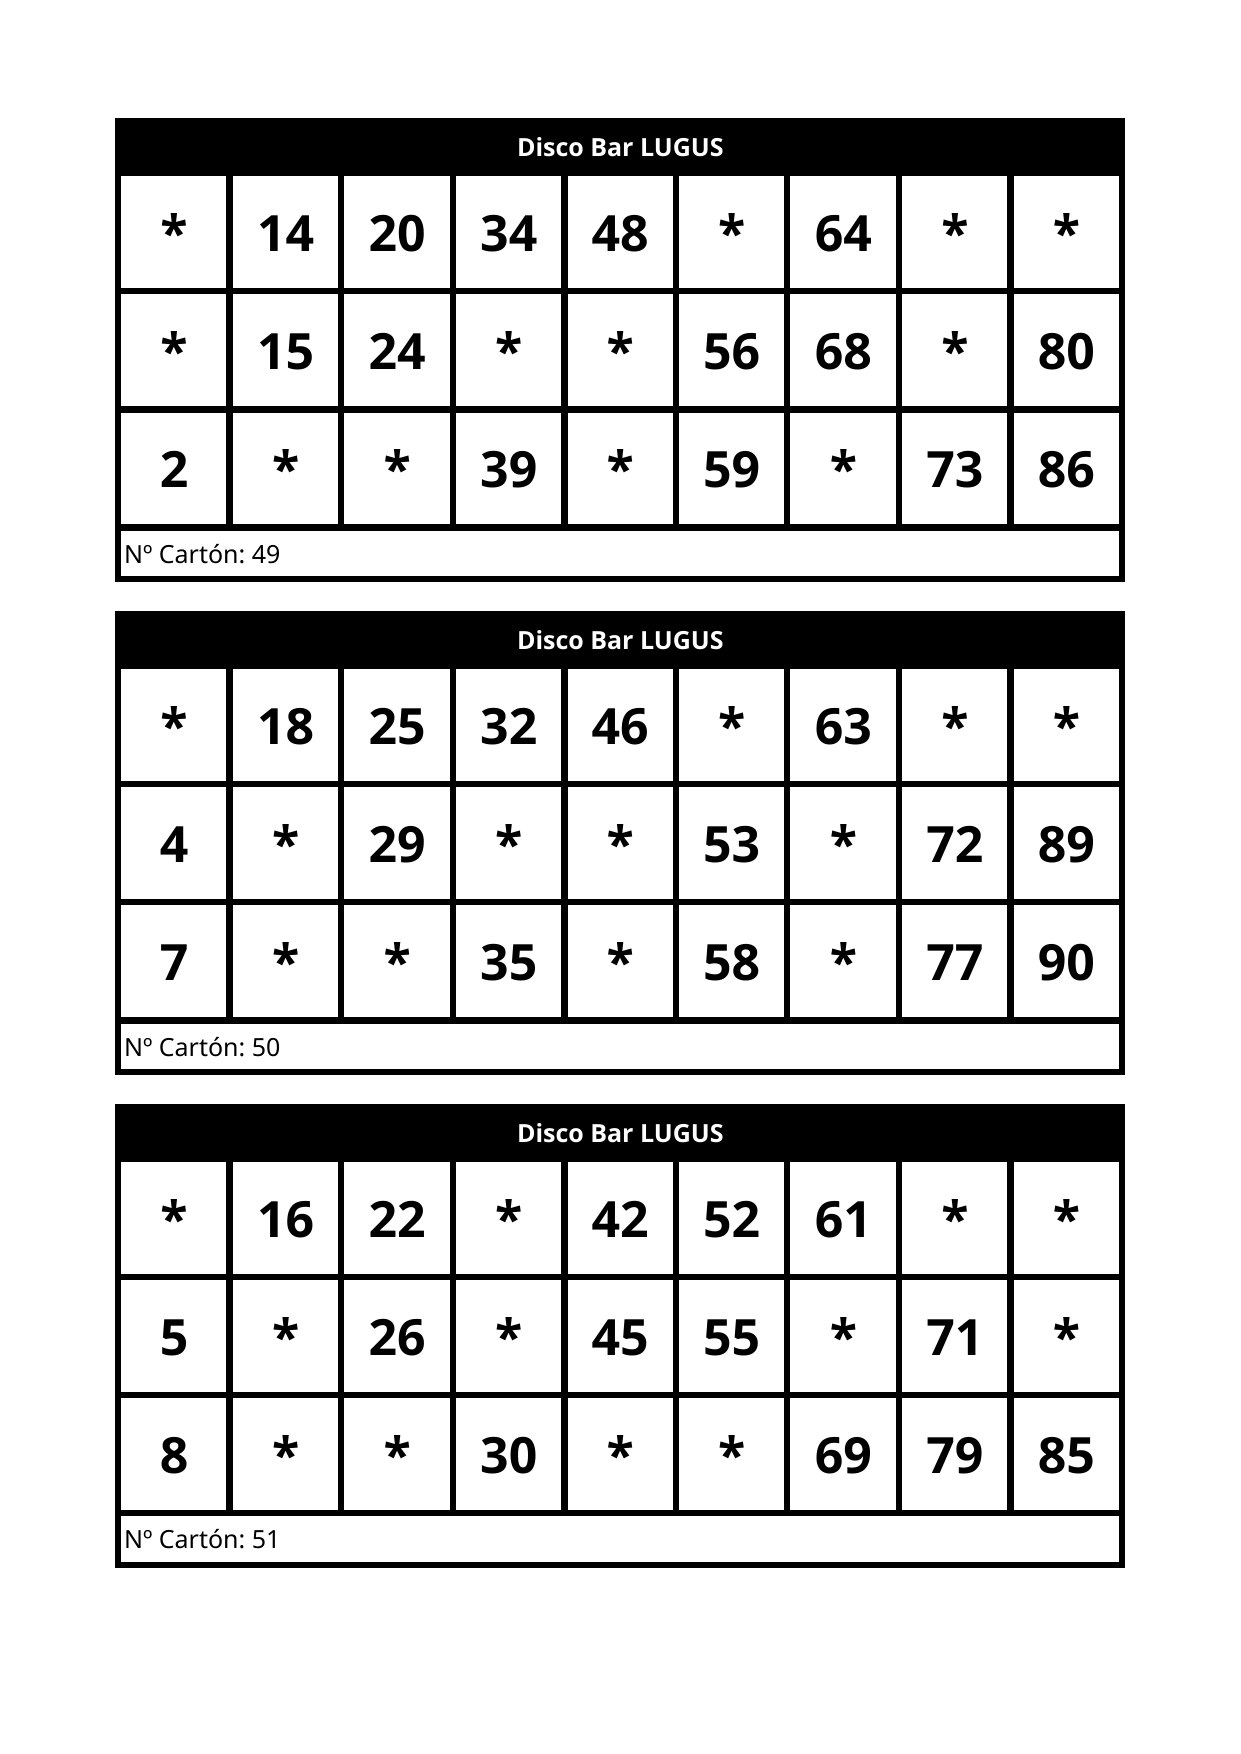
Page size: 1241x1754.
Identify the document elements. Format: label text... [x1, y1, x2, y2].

table_cell * [121, 1162, 226, 1274]
table_cell * [568, 1398, 673, 1510]
table_cell 79 [902, 1398, 1007, 1510]
table_cell 5 [121, 1280, 226, 1392]
table_cell * [1014, 669, 1119, 781]
table_cell 32 [456, 669, 561, 781]
table_cell * [568, 294, 673, 406]
table_cell * [456, 1162, 561, 1274]
table_cell 14 [233, 176, 338, 288]
table_cell 30 [456, 1398, 561, 1510]
table_cell * [233, 787, 338, 899]
table_header Disco Bar LUGUS [121, 124, 1119, 170]
table_cell * [1014, 1280, 1119, 1392]
table_cell * [568, 905, 673, 1017]
table_cell 53 [679, 787, 784, 899]
table_cell 61 [790, 1162, 896, 1274]
table_cell 86 [1014, 413, 1119, 524]
table_cell * [344, 1398, 450, 1510]
table_cell * [679, 669, 784, 781]
table_cell * [1014, 1162, 1119, 1274]
table_cell * [344, 905, 450, 1017]
table_cell 24 [344, 294, 450, 406]
table_cell 15 [233, 294, 338, 406]
table_cell 71 [902, 1280, 1007, 1392]
table_cell * [456, 787, 561, 899]
table_cell 64 [790, 176, 896, 288]
table_cell * [233, 905, 338, 1017]
table_cell 59 [679, 413, 784, 524]
table_cell 80 [1014, 294, 1119, 406]
table_cell 29 [344, 787, 450, 899]
table_cell * [233, 1398, 338, 1510]
table_cell 58 [679, 905, 784, 1017]
table_cell Nº Cartón: 49 [121, 531, 1119, 576]
table_cell * [679, 1398, 784, 1510]
table_cell 63 [790, 669, 896, 781]
table_cell * [790, 787, 896, 899]
table_cell 85 [1014, 1398, 1119, 1510]
table_cell 20 [344, 176, 450, 288]
table_cell * [790, 413, 896, 524]
table_cell 72 [902, 787, 1007, 899]
table_cell 73 [902, 413, 1007, 524]
table_cell 18 [233, 669, 338, 781]
table_cell * [902, 1162, 1007, 1274]
table_cell 42 [568, 1162, 673, 1274]
table_cell Nº Cartón: 50 [121, 1024, 1119, 1069]
table_cell 25 [344, 669, 450, 781]
table_cell * [233, 413, 338, 524]
table_cell * [568, 787, 673, 899]
table_cell 39 [456, 413, 561, 524]
table_cell * [679, 176, 784, 288]
table_cell 89 [1014, 787, 1119, 899]
table_cell 4 [121, 787, 226, 899]
table_cell * [456, 294, 561, 406]
table_cell 35 [456, 905, 561, 1017]
table_cell * [456, 1280, 561, 1392]
table_cell 68 [790, 294, 896, 406]
table_cell * [121, 176, 226, 288]
table_header Disco Bar LUGUS [121, 617, 1119, 663]
table_header Disco Bar LUGUS [121, 1110, 1119, 1156]
table_cell 77 [902, 905, 1007, 1017]
table_cell 52 [679, 1162, 784, 1274]
table_cell * [790, 905, 896, 1017]
table_cell 69 [790, 1398, 896, 1510]
table_cell * [790, 1280, 896, 1392]
table_cell 46 [568, 669, 673, 781]
table_cell 90 [1014, 905, 1119, 1017]
table_cell * [1014, 176, 1119, 288]
table_cell 22 [344, 1162, 450, 1274]
table_cell 7 [121, 905, 226, 1017]
table_cell * [902, 176, 1007, 288]
table_cell 45 [568, 1280, 673, 1392]
table_cell 26 [344, 1280, 450, 1392]
table_cell 55 [679, 1280, 784, 1392]
table_cell Nº Cartón: 51 [121, 1516, 1119, 1562]
table_cell * [902, 669, 1007, 781]
table_cell 16 [233, 1162, 338, 1274]
table_cell * [233, 1280, 338, 1392]
table_cell 8 [121, 1398, 226, 1510]
table_cell * [121, 669, 226, 781]
table_cell * [902, 294, 1007, 406]
table_cell 48 [568, 176, 673, 288]
table_cell 56 [679, 294, 784, 406]
table_cell * [568, 413, 673, 524]
table_cell 34 [456, 176, 561, 288]
table_cell * [121, 294, 226, 406]
table_cell * [344, 413, 450, 524]
table_cell 2 [121, 413, 226, 524]
